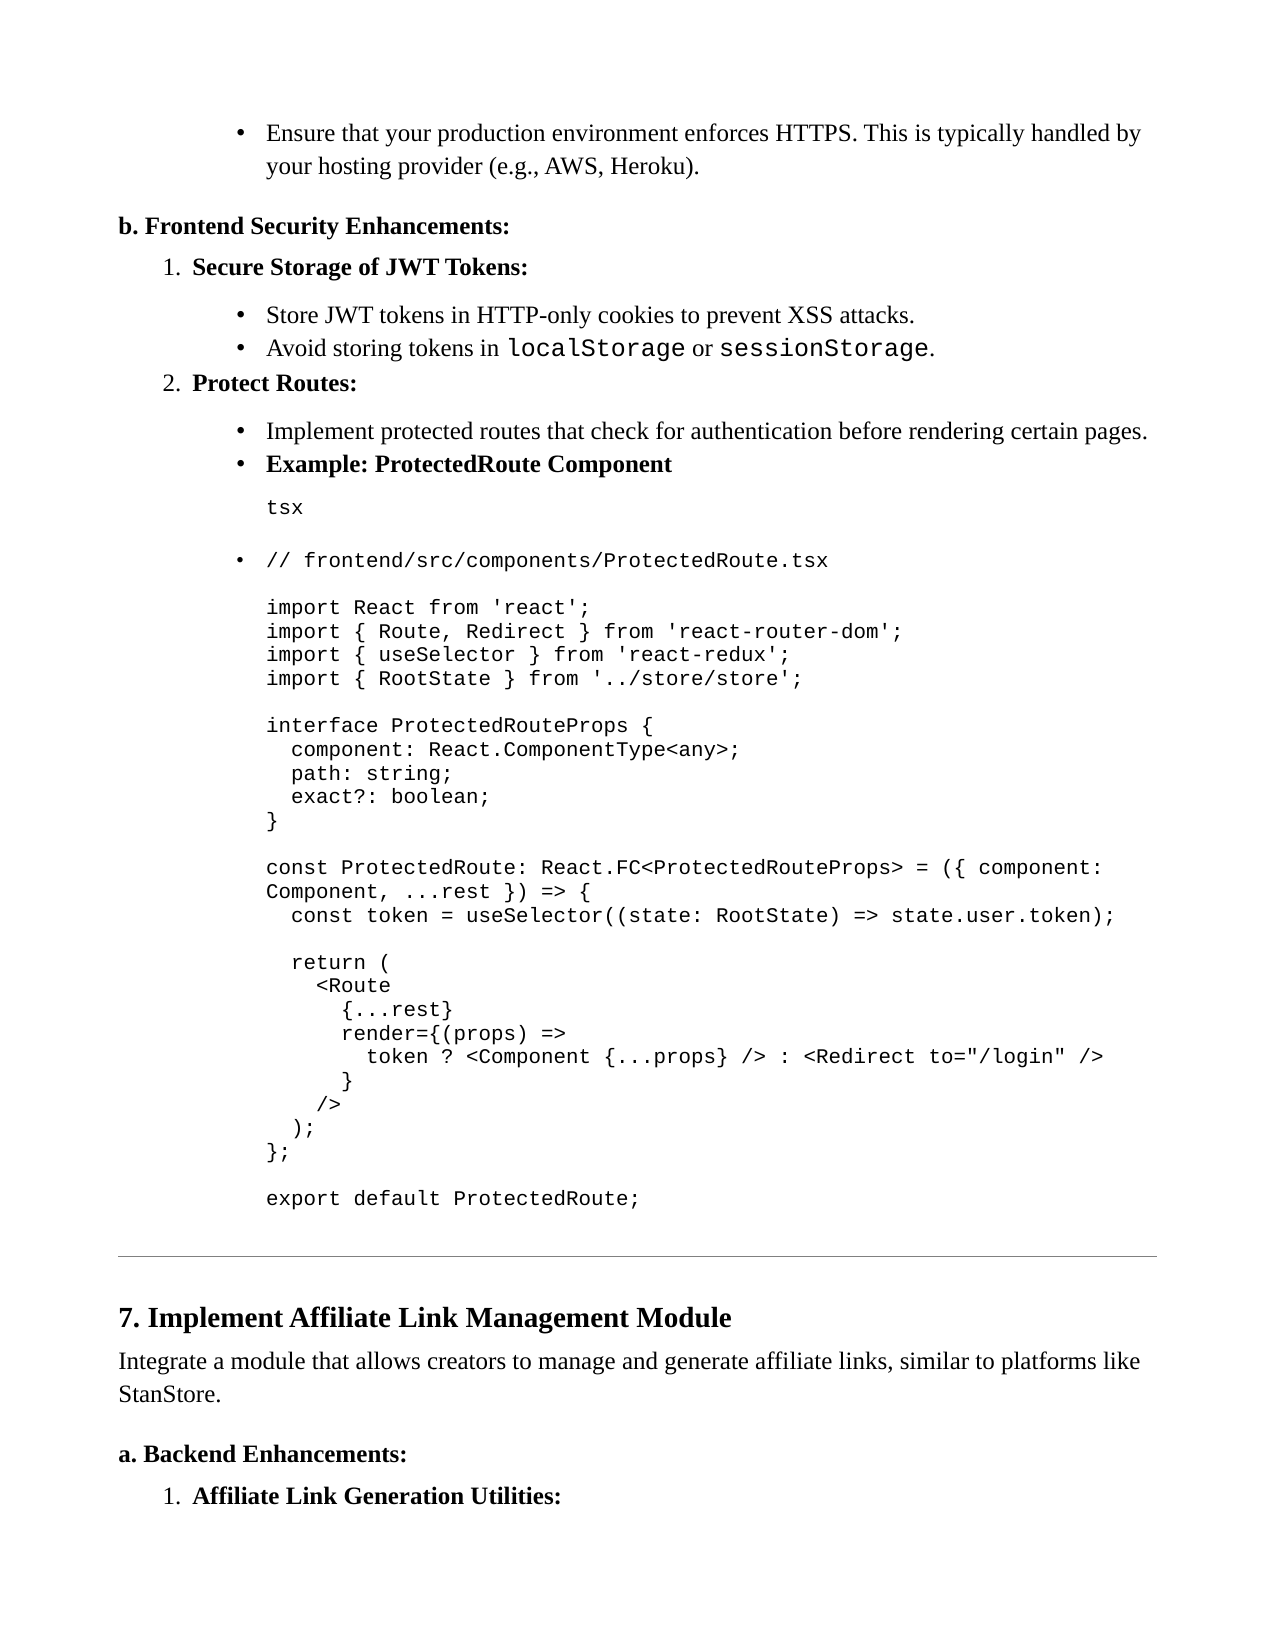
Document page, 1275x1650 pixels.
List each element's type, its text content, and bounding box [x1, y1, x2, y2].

list Example: ProtectedRoute Component [236, 449, 1157, 478]
list render={(props) => [236, 1023, 1157, 1046]
subtitle b. Frontend Security Enhancements: [118, 211, 1157, 240]
list tsx [236, 497, 1157, 520]
list interface ProtectedRouteProps { [236, 715, 1157, 739]
list /> [236, 1094, 1157, 1117]
list import { useSelector } from 'react-redux'; [236, 644, 1157, 668]
list const token = useSelector((state: RootState) => state.user.token); [236, 904, 1157, 928]
list const ProtectedRoute: React.FC<ProtectedRouteProps> = ({ component: Component, ...rest }) => { [236, 857, 1157, 904]
list Store JWT tokens in HTTP-only cookies to prevent XSS attacks. [236, 300, 1157, 329]
list <Route [236, 976, 1157, 999]
list component: React.ComponentType<any>; [236, 739, 1157, 763]
list Avoid storing tokens in localStorage or sessionStorage. [236, 333, 1157, 364]
list Ensure that your production environment enforces HTTPS. This is typically handled by your hosting provider (e.g., AWS, Heroku). [236, 118, 1157, 180]
list Protect Routes: [162, 368, 1157, 397]
list exact?: boolean; [236, 786, 1157, 810]
list path: string; [236, 763, 1157, 786]
list } [236, 810, 1157, 834]
list {...rest} [236, 999, 1157, 1023]
list import { RootState } from '../store/store'; [236, 668, 1157, 692]
list import { Route, Redirect } from 'react-router-dom'; [236, 621, 1157, 644]
list token ? <Component {...props} /> : <Redirect to="/login" /> [236, 1046, 1157, 1070]
subtitle 7. Implement Affiliate Link Management Module [118, 1300, 1157, 1334]
list export default ProtectedRoute; [236, 1188, 1157, 1212]
list }; [236, 1141, 1157, 1165]
list // frontend/src/components/ProtectedRoute.tsx [236, 550, 1157, 573]
list } [236, 1070, 1157, 1094]
list Secure Storage of JWT Tokens: [162, 252, 1157, 281]
text Integrate a module that allows creators to manage and generate affiliate links, similar to platforms like StanStore. [118, 1346, 1157, 1408]
list Affiliate Link Generation Utilities: [162, 1481, 1157, 1509]
list ); [236, 1117, 1157, 1141]
list import React from 'react'; [236, 597, 1157, 621]
subtitle a. Backend Enhancements: [118, 1439, 1157, 1468]
list Implement protected routes that check for authentication before rendering certain pages. [236, 416, 1157, 445]
list return ( [236, 952, 1157, 976]
